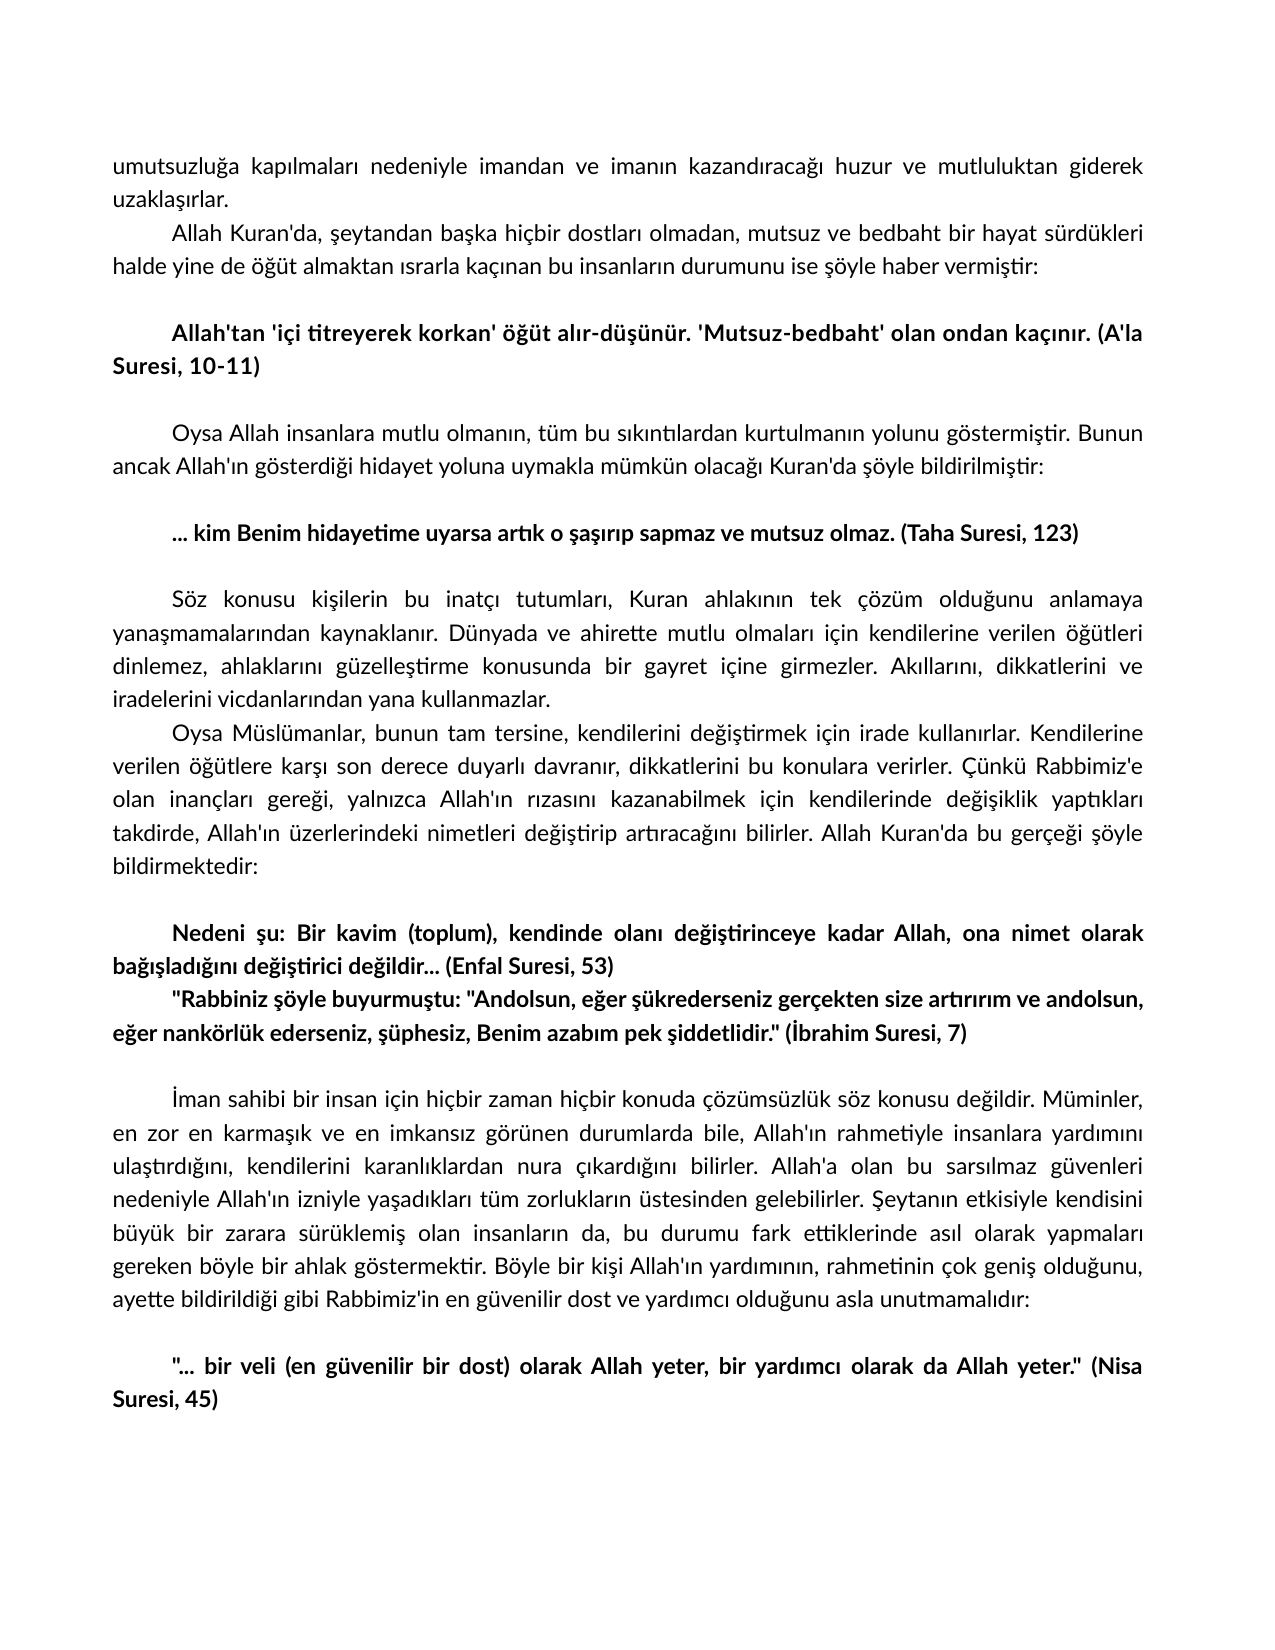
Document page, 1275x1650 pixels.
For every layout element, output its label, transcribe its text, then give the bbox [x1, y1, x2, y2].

text "... bir veli (en güvenilir bir dost) olarak Allah yeter, bir yardımcı olarak da Allah yeter." (Nisa Suresi, 45) [112, 1348, 1145, 1414]
text Oysa Allah insanlara mutlu olmanın, tüm bu sıkıntılardan kurtulmanın yolunu göstermiştir. Bunun ancak Allah'ın gösterdiği hidayet yoluna uymakla mümkün olacağı Kuran'da şöyle bildirilmiştir: [112, 414, 1145, 481]
text İman sahibi bir insan için hiçbir zaman hiçbir konuda çözümsüzlük söz konusu değildir. Müminler, en zor en karmaşık ve en imkansız görünen durumlarda bile, Allah'ın rahmetiyle insanlara yardımını ulaştırdığını, kendilerini karanlıklardan nura çıkardığını bilirler. Allah'a olan bu sarsılmaz güvenleri nedeniyle Allah'ın izniyle yaşadıkları tüm zorlukların üstesinden gelebilirler. Şeytanın etkisiyle kendisini büyük bir zarara sürüklemiş olan insanların da, bu durumu fark ettiklerinde asıl olarak yapmaları gereken böyle bir ahlak göstermektir. Böyle bir kişi Allah'ın yardımının, rahmetinin çok geniş olduğunu, ayette bildirildiği gibi Rabbimiz'in en güvenilir dost ve yardımcı olduğunu asla unutmamalıdır: [112, 1081, 1145, 1314]
text ... kim Benim hidayetime uyarsa artık o şaşırıp sapmaz ve mutsuz olmaz. (Taha Suresi, 123) [112, 514, 1145, 548]
text "Rabbiniz şöyle buyurmuştu: "Andolsun, eğer şükrederseniz gerçekten size artırırım ve andolsun, eğer nankörlük ederseniz, şüphesiz, Benim azabım pek şiddetlidir." (İbrahim Suresi, 7) [112, 981, 1145, 1048]
text Nedeni şu: Bir kavim (toplum), kendinde olanı değiştirinceye kadar Allah, ona nimet olarak bağışladığını değiştirici değildir... (Enfal Suresi, 53) [112, 914, 1145, 981]
text Allah'tan 'içi titreyerek korkan' öğüt alır-düşünür. 'Mutsuz-bedbaht' olan ondan kaçınır. (A'la Suresi, 10-11) [112, 314, 1145, 381]
text Allah Kuran'da, şeytandan başka hiçbir dostları olmadan, mutsuz ve bedbaht bir hayat sürdükleri halde yine de öğüt almaktan ısrarla kaçınan bu insanların durumunu ise şöyle haber vermiştir: [112, 214, 1145, 281]
text Söz konusu kişilerin bu inatçı tutumları, Kuran ahlakının tek çözüm olduğunu anlamaya yanaşmamalarından kaynaklanır. Dünyada ve ahirette mutlu olmaları için kendilerine verilen öğütleri dinlemez, ahlaklarını güzelleştirme konusunda bir gayret içine girmezler. Akıllarını, dikkatlerini ve iradelerini vicdanlarından yana kullanmazlar. [112, 581, 1145, 714]
text Oysa Müslümanlar, bunun tam tersine, kendilerini değiştirmek için irade kullanırlar. Kendilerine verilen öğütlere karşı son derece duyarlı davranır, dikkatlerini bu konulara verirler. Çünkü Rabbimiz'e olan inançları gereği, yalnızca Allah'ın rızasını kazanabilmek için kendilerinde değişiklik yaptıkları takdirde, Allah'ın üzerlerindeki nimetleri değiştirip artıracağını bilirler. Allah Kuran'da bu gerçeği şöyle bildirmektedir: [112, 714, 1145, 881]
text umutsuzluğa kapılmaları nedeniyle imandan ve imanın kazandıracağı huzur ve mutluluktan giderek uzaklaşırlar. [112, 148, 1145, 214]
